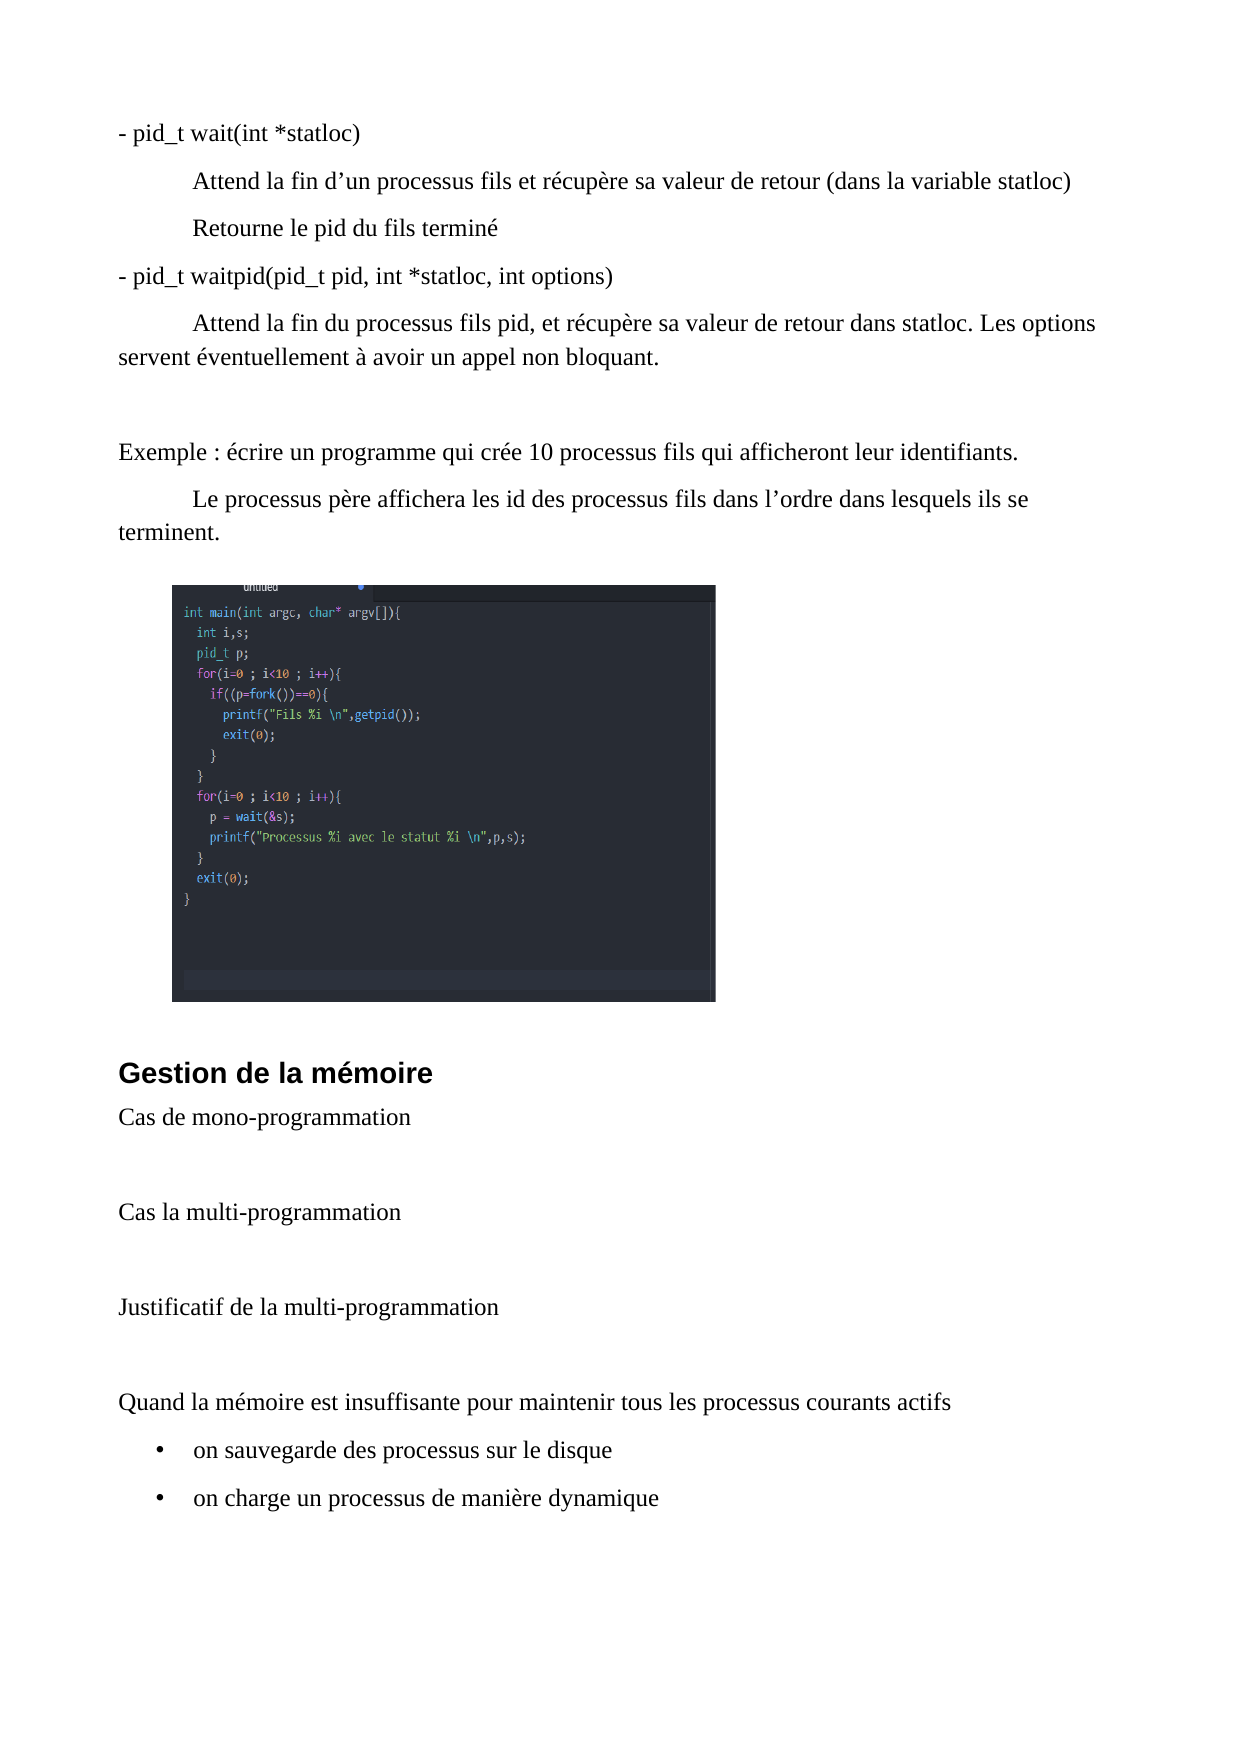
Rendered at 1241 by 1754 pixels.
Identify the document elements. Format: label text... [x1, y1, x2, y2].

text - pid_t waitpid(pid_t pid, int *statloc, int options) [118, 261, 1122, 290]
text Cas de mono-programmation [118, 1102, 1122, 1131]
text Attend la fin d’un processus fils et récupère sa valeur de retour (dans la variable statloc) [118, 166, 1122, 194]
text Le processus père affichera les id des processus fils dans l’ordre dans lesquels ils se terminent. [118, 484, 1122, 546]
list on charge un processus de manière dynamique [156, 1483, 1122, 1511]
text Quand la mémoire est insuffisante pour maintenir tous les processus courants actifs [118, 1387, 1122, 1416]
picture [172, 585, 212, 1002]
list on sauvegarde des processus sur le disque [156, 1435, 1122, 1464]
text Justificatif de la multi-programmation [118, 1292, 1122, 1321]
subtitle Gestion de la mémoire [118, 1056, 1122, 1089]
text Retourne le pid du fils terminé [118, 213, 1122, 242]
text Exemple : écrire un programme qui crée 10 processus fils qui afficheront leur identifiants. [118, 437, 1122, 466]
text - pid_t wait(int *statloc) [118, 118, 1122, 147]
text Cas la multi-programmation [118, 1197, 1122, 1226]
text Attend la fin du processus fils pid, et récupère sa valeur de retour dans statloc. Les options servent éventuellement à avoir un appel non bloquant. [118, 308, 1122, 370]
